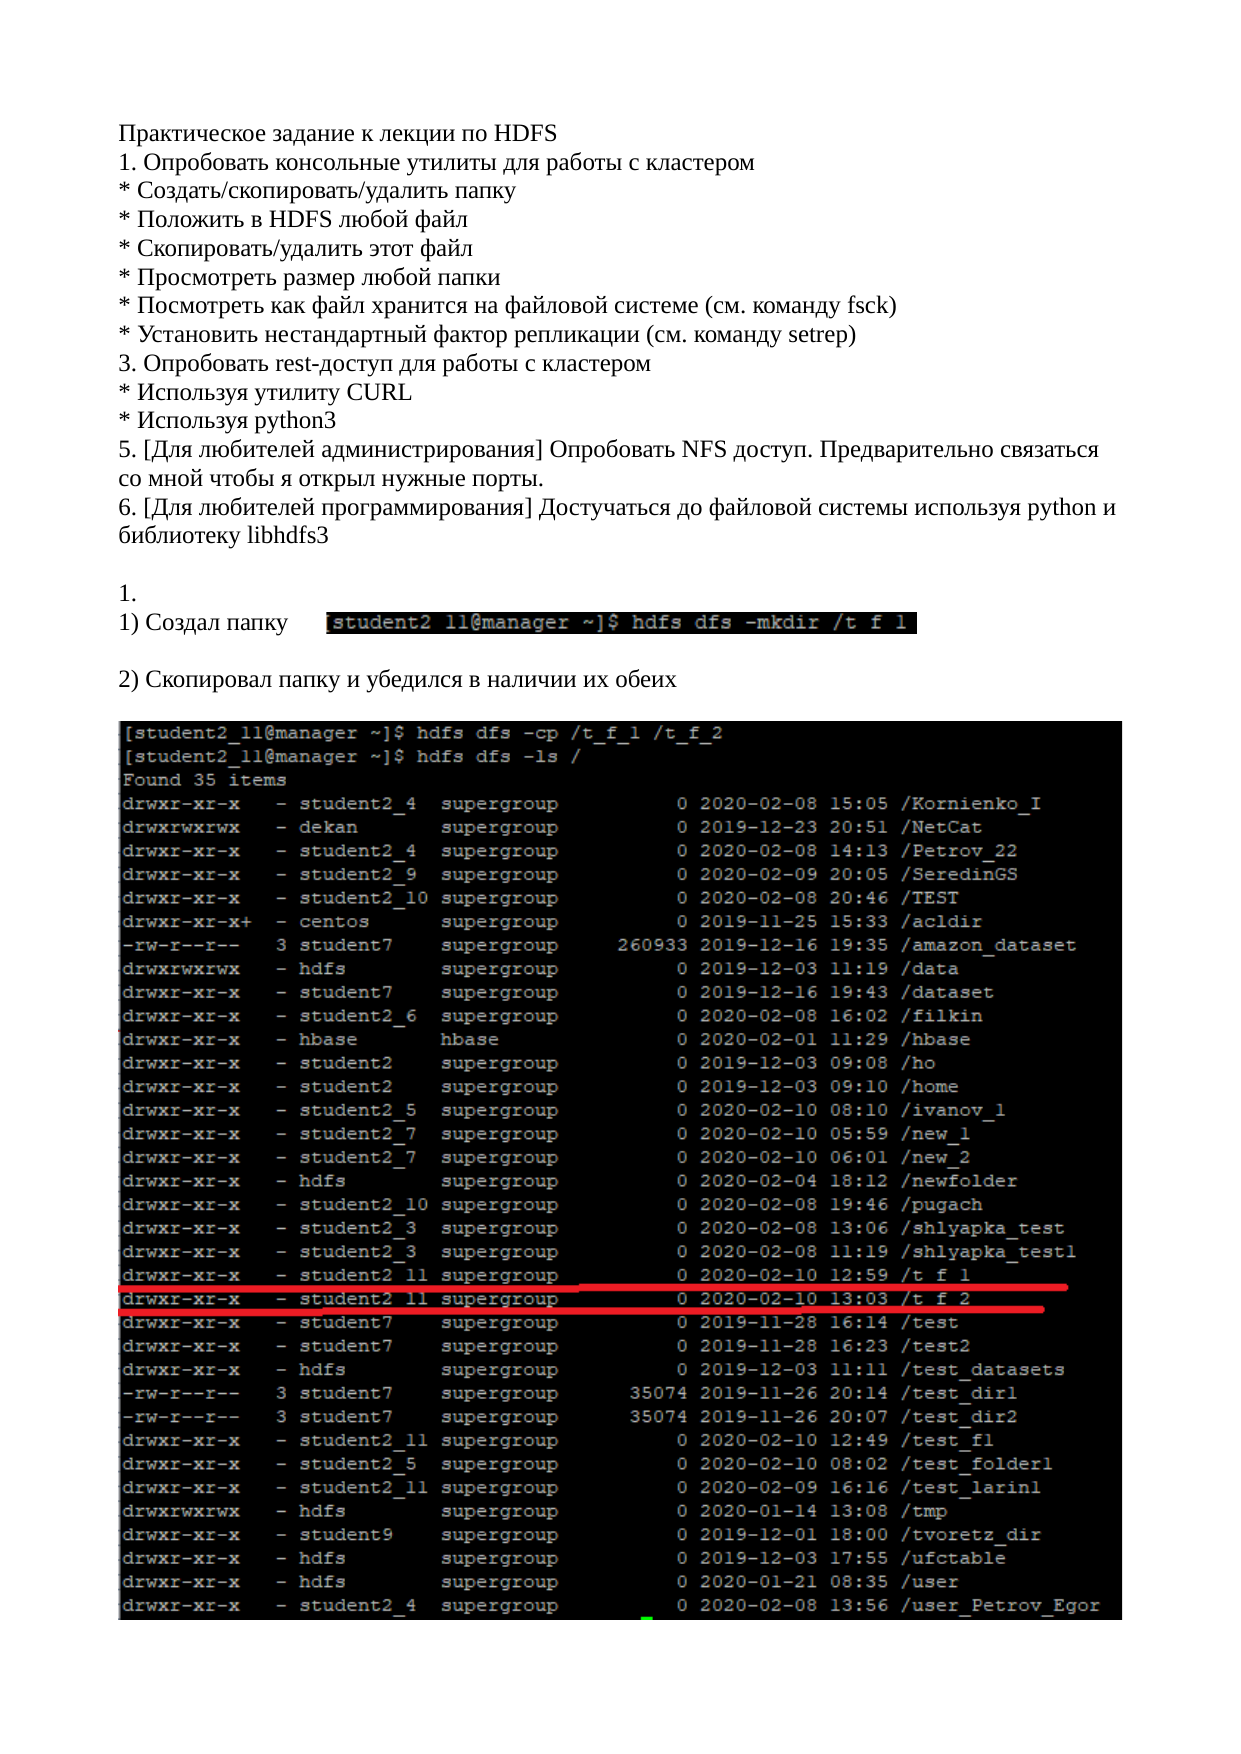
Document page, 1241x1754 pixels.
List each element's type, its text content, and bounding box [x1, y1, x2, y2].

text 1) Создал папку [118, 607, 1122, 636]
text 2) Скопировал папку и убедился в наличии их обеих [118, 664, 1122, 693]
text Практическое задание к лекции по HDFS 1. Опробовать консольные утилиты для работы с кластером * Создать/скопировать/удалить папку * Положить в HDFS любой файл * Скопировать/удалить этот файл * Просмотреть размер любой папки * Посмотреть как файл хранится на файловой системе (см. команду fsck) * Установить нестандартный фактор репликации (см. команду setrep) 3. Опробовать rest-доступ для работы с кластером * Используя утилиту CURL * Используя python3 5. [Для любителей администрирования] Опробовать NFS доступ. Предварительно связаться со мной чтобы я открыл нужные порты. 6. [Для любителей программирования] Достучаться до файловой системы используя python и библиотеку libhdfs3 [118, 118, 1122, 549]
text 1. [118, 578, 1122, 607]
picture [118, 721, 1123, 1620]
picture [326, 612, 917, 634]
